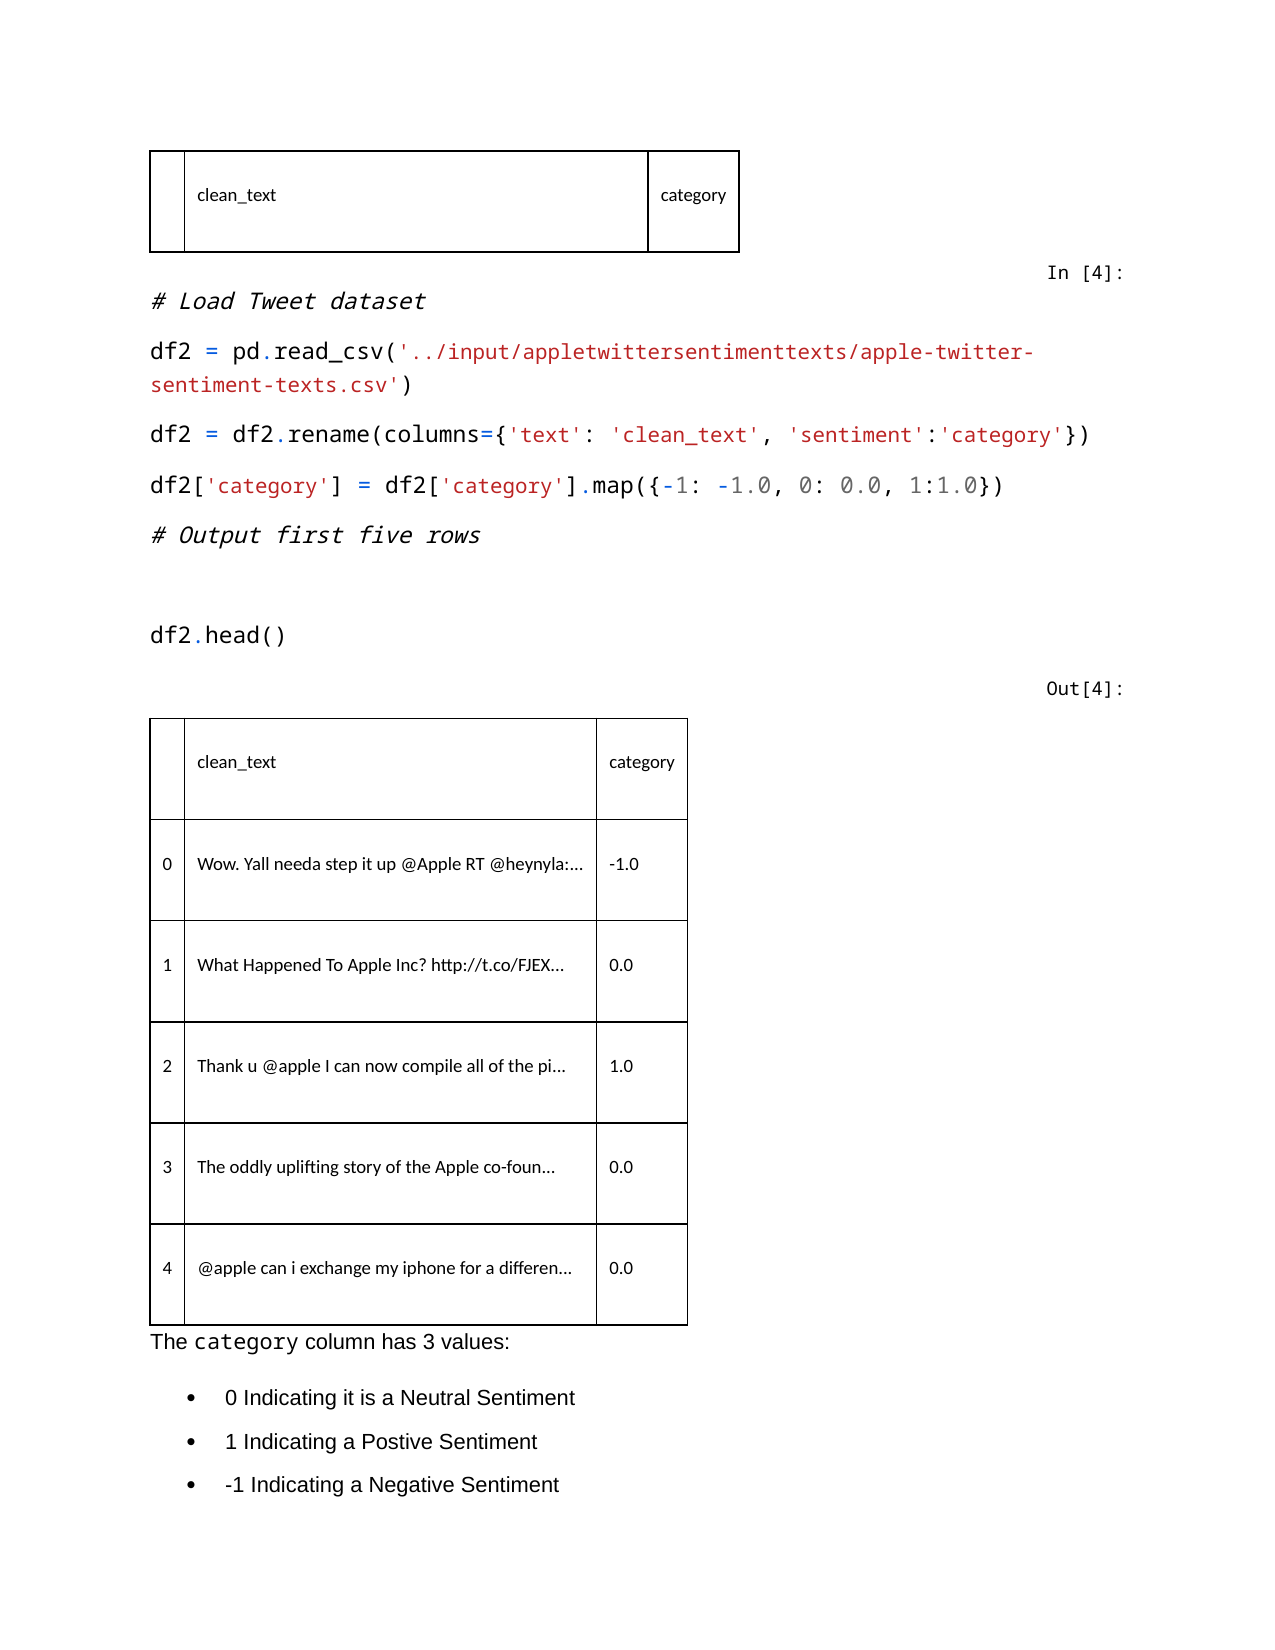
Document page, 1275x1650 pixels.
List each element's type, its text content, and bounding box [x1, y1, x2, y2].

table_cell What Happened To Apple Inc? http://t.co/FJEX... [185, 921, 596, 1021]
text df2 = df2.rename(columns={'text': 'clean_text', 'sentiment':'category'}) [150, 418, 1125, 450]
text Out[4]: [150, 669, 1125, 701]
table_cell 1 [151, 921, 184, 1021]
table_header category [597, 719, 687, 819]
list 0 Indicating it is a Neutral Sentiment [187, 1385, 1125, 1410]
table_cell 0 [151, 820, 184, 920]
table_cell 3 [151, 1124, 184, 1223]
table_header category [649, 152, 738, 251]
table_cell 2 [151, 1023, 184, 1122]
text The category column has 3 values: [150, 1326, 1125, 1356]
text df2['category'] = df2['category'].map({-1: -1.0, 0: 0.0, 1:1.0}) [150, 468, 1125, 500]
text df2 = pd.read_csv('../input/appletwittersentimenttexts/apple-twitter-sentiment-texts.csv') [150, 335, 1125, 399]
table_cell 0.0 [597, 1124, 687, 1223]
text df2.head() [150, 619, 1125, 650]
table_header [151, 152, 184, 251]
list -1 Indicating a Negative Sentiment [187, 1472, 1125, 1497]
table_cell Thank u @apple I can now compile all of the pi... [185, 1023, 596, 1122]
table_cell @apple can i exchange my iphone for a differen... [185, 1225, 596, 1324]
text # Load Tweet dataset [150, 285, 1125, 316]
table_cell 1.0 [597, 1023, 687, 1122]
table_cell -1.0 [597, 820, 687, 920]
text # Output first five rows [150, 519, 1125, 550]
text In [4]: [150, 253, 1125, 285]
table_cell 0.0 [597, 1225, 687, 1324]
table_cell Wow. Yall needa step it up @Apple RT @heynyla:... [185, 820, 596, 920]
table_cell 4 [151, 1225, 184, 1324]
table_cell 0.0 [597, 921, 687, 1021]
table_header [151, 719, 184, 819]
table_header clean_text [185, 719, 596, 819]
table_header clean_text [185, 152, 647, 251]
table_cell The oddly uplifting story of the Apple co-foun... [185, 1124, 596, 1223]
list 1 Indicating a Postive Sentiment [187, 1429, 1125, 1454]
